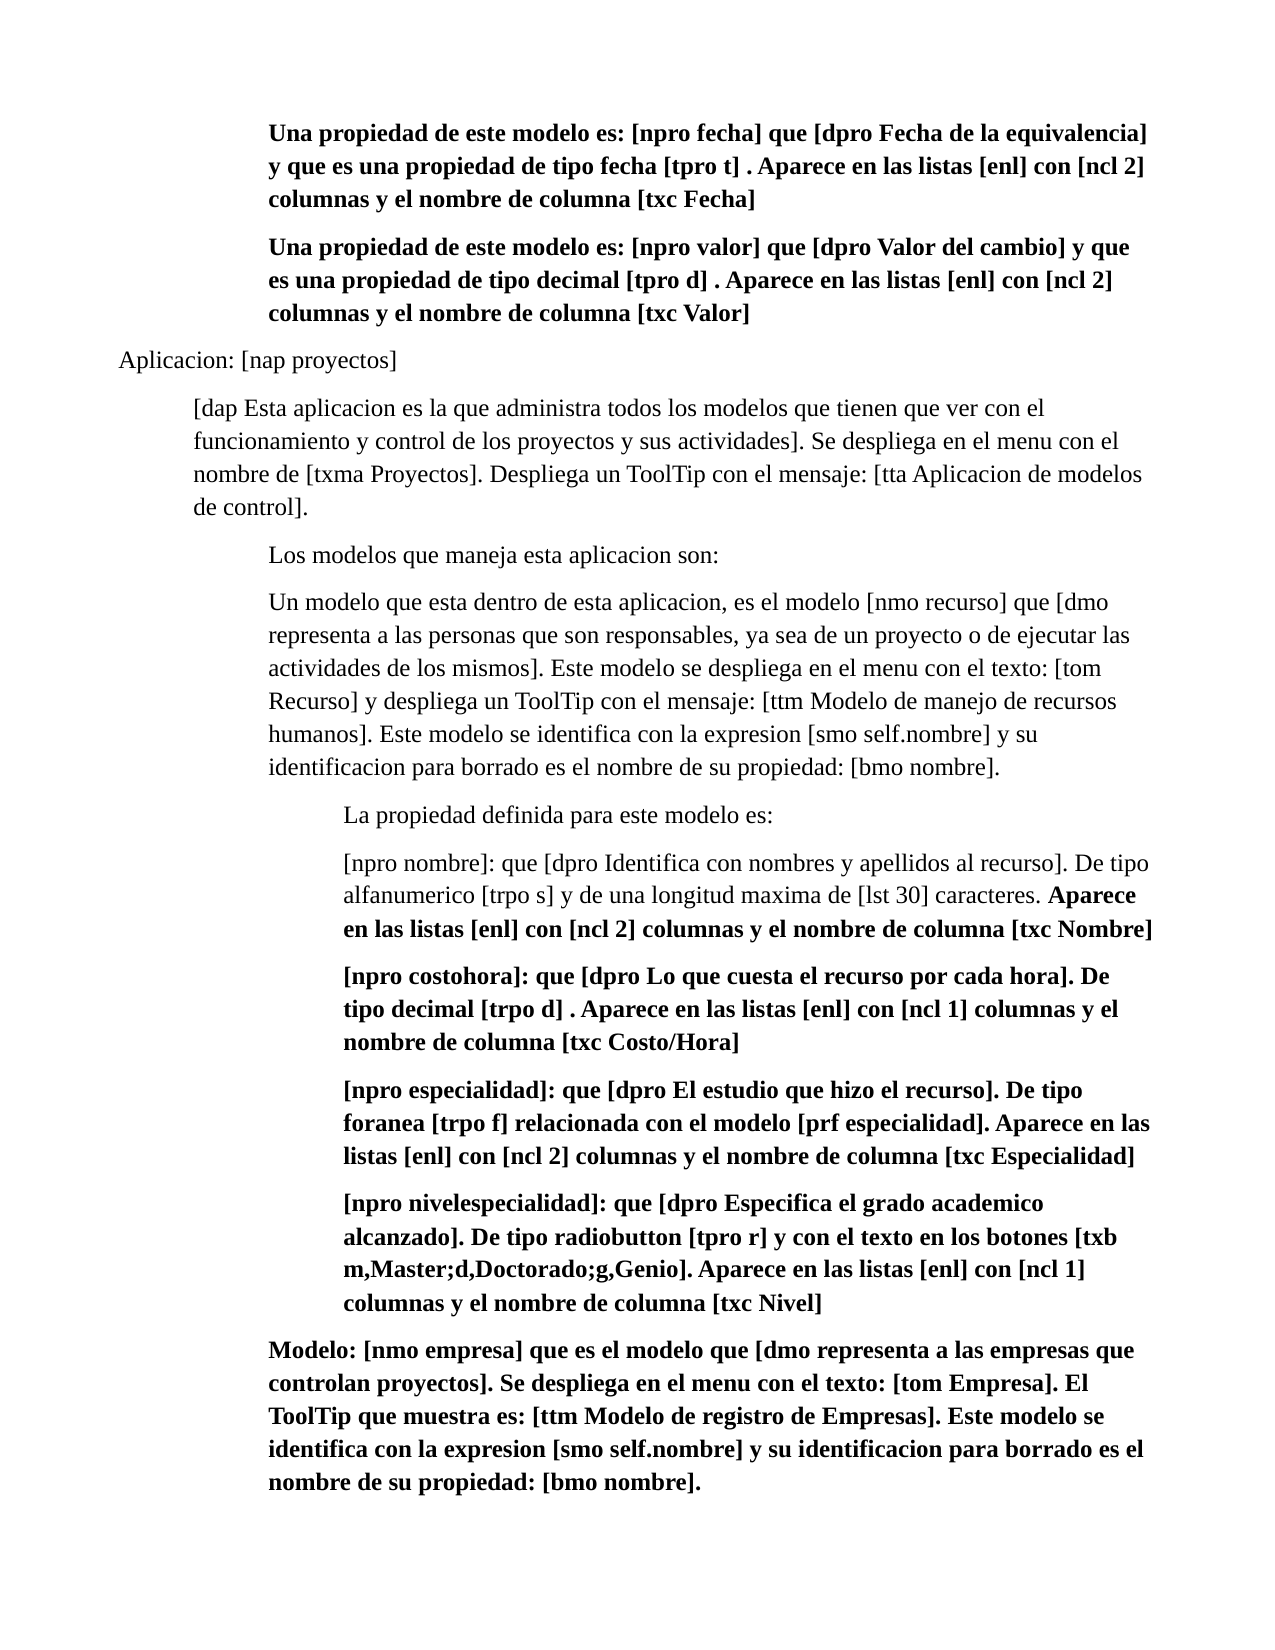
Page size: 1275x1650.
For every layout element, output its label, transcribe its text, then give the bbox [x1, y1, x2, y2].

text [npro nivelespecialidad]: que [dpro Especifica el grado academico alcanzado]. De tipo radiobutton [tpro r] y con el texto en los botones [txb m,Master;d,Doctorado;g,Genio]. Aparece en las listas [enl] con [ncl 1] columnas y el nombre de columna [txc Nivel] [343, 1188, 1157, 1316]
text [npro especialidad]: que [dpro El estudio que hizo el recurso]. De tipo foranea [trpo f] relacionada con el modelo [prf especialidad]. Aparece en las listas [enl] con [ncl 2] columnas y el nombre de columna [txc Especialidad] [343, 1075, 1157, 1170]
text Modelo: [nmo empresa] que es el modelo que [dmo representa a las empresas que controlan proyectos]. Se despliega en el menu con el texto: [tom Empresa]. El ToolTip que muestra es: [ttm Modelo de registro de Empresas]. Este modelo se identifica con la expresion [smo self.nombre] y su identificacion para borrado es el nombre de su propiedad: [bmo nombre]. [268, 1335, 1157, 1496]
text Un modelo que esta dentro de esta aplicacion, es el modelo [nmo recurso] que [dmo representa a las personas que son responsables, ya sea de un proyecto o de ejecutar las actividades de los mismos]. Este modelo se despliega en el menu con el texto: [tom Recurso] y despliega un ToolTip con el mensaje: [ttm Modelo de manejo de recursos humanos]. Este modelo se identifica con la expresion [smo self.nombre] y su identificacion para borrado es el nombre de su propiedad: [bmo nombre]. [268, 587, 1157, 781]
text Una propiedad de este modelo es: [npro valor] que [dpro Valor del cambio] y que es una propiedad de tipo decimal [tpro d] . Aparece en las listas [enl] con [ncl 2] columnas y el nombre de columna [txc Valor] [268, 232, 1157, 327]
text Una propiedad de este modelo es: [npro fecha] que [dpro Fecha de la equivalencia] y que es una propiedad de tipo fecha [tpro t] . Aparece en las listas [enl] con [ncl 2] columnas y el nombre de columna [txc Fecha] [268, 118, 1157, 213]
text Los modelos que maneja esta aplicacion son: [268, 540, 1157, 568]
text [npro costohora]: que [dpro Lo que cuesta el recurso por cada hora]. De tipo decimal [trpo d] . Aparece en las listas [enl] con [ncl 1] columnas y el nombre de columna [txc Costo/Hora] [343, 961, 1157, 1056]
text [dap Esta aplicacion es la que administra todos los modelos que tienen que ver con el funcionamiento y control de los proyectos y sus actividades]. Se despliega en el menu con el nombre de [txma Proyectos]. Despliega un ToolTip con el mensaje: [tta Aplicacion de modelos de control]. [193, 393, 1157, 521]
text La propiedad definida para este modelo es: [343, 800, 1157, 829]
text [npro nombre]: que [dpro Identifica con nombres y apellidos al recurso]. De tipo alfanumerico [trpo s] y de una longitud maxima de [lst 30] caracteres. Aparece en las listas [enl] con [ncl 2] columnas y el nombre de columna [txc Nombre] [343, 848, 1157, 942]
text Aplicacion: [nap proyectos] [118, 345, 1157, 374]
